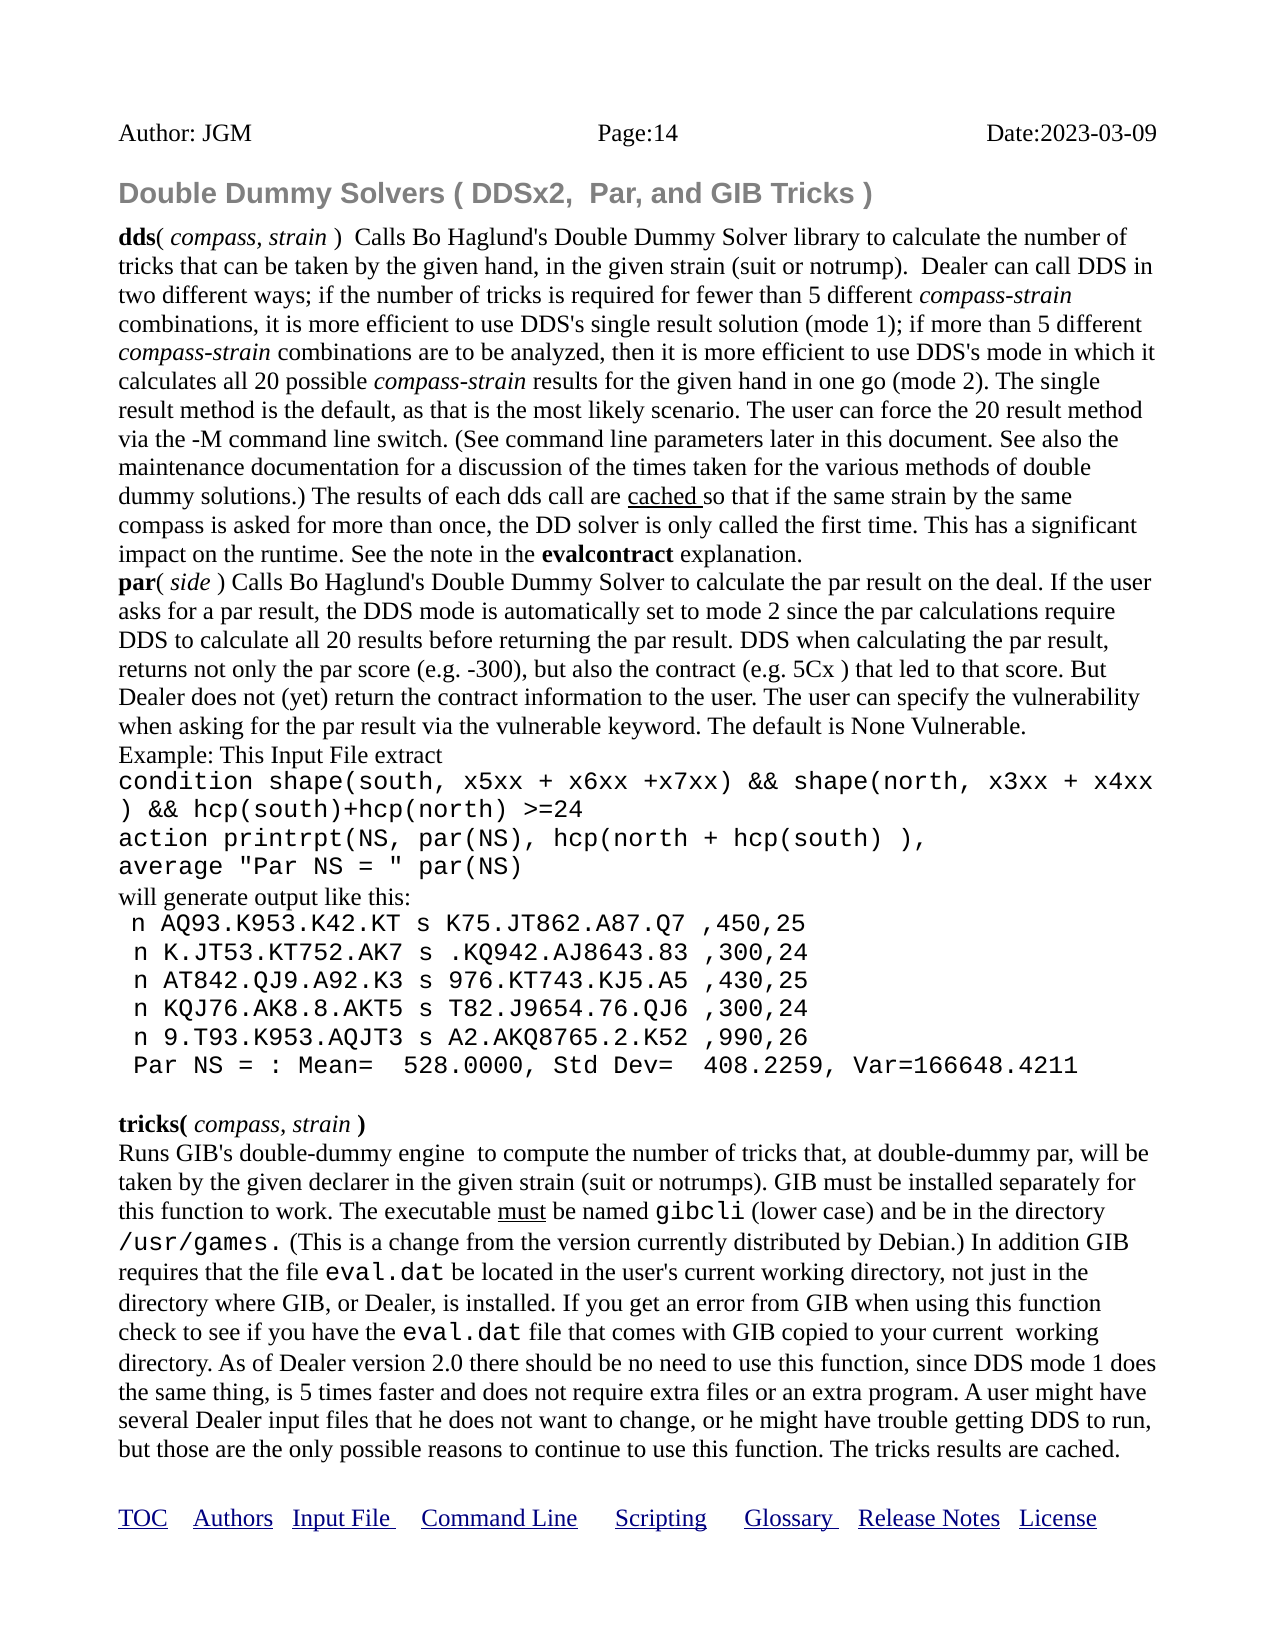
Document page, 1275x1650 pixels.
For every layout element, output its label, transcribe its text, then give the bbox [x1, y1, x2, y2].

text condition shape(south, x5xx + x6xx +x7xx) && shape(north, x3xx + x4xx ) && hcp(south)+hcp(north) >=24 [118, 769, 1157, 825]
text n 9.T93.K953.AQJT3 s A2.AKQ8765.2.K52 ,990,26 [118, 1024, 1157, 1052]
text average "Par NS = " par(NS) [118, 854, 1157, 882]
subtitle Double Dummy Solvers ( DDSx2, Par, and GIB Tricks ) [118, 176, 1157, 210]
text n AT842.QJ9.A92.K3 s 976.KT743.KJ5.A5 ,430,25 [118, 967, 1157, 996]
text Par NS = : Mean= 528.0000, Std Dev= 408.2259, Var=166648.4211 [118, 1052, 1157, 1081]
text n AQ93.K953.K42.KT s K75.JT862.A87.Q7 ,450,25 [118, 911, 1157, 939]
text dds( compass, strain ) Calls Bo Haglund's Double Dummy Solver library to calculate the number of tricks that can be taken by the given hand, in the given strain (suit or notrump). Dealer can call DDS in two different ways; if the number of tricks is required for fewer than 5 different compass-strain combinations, it is more efficient to use DDS's single result solution (mode 1); if more than 5 different compass-strain combinations are to be analyzed, then it is more efficient to use DDS's mode in which it calculates all 20 possible compass-strain results for the given hand in one go (mode 2). The single result method is the default, as that is the most likely scenario. The user can force the 20 result method via the -M command line switch. (See command line parameters later in this document. See also the maintenance documentation for a discussion of the times taken for the various methods of double dummy solutions.) The results of each dds call are cached so that if the same strain by the same compass is asked for more than once, the DD solver is only called the first time. This has a significant impact on the runtime. See the note in the evalcontract explanation. [118, 222, 1157, 567]
text action printrpt(NS, par(NS), hcp(north + hcp(south) ), [118, 825, 1157, 854]
text n K.JT53.KT752.AK7 s .KQ942.AJ8643.83 ,300,24 [118, 939, 1157, 967]
text n KQJ76.AK8.8.AKT5 s T82.J9654.76.QJ6 ,300,24 [118, 996, 1157, 1024]
text Runs GIB's double-dummy engine to compute the number of tricks that, at double-dummy par, will be taken by the given declarer in the given strain (suit or notrumps). GIB must be installed separately for this function to work. The executable must be named gibcli (lower case) and be in the directory /usr/games. (This is a change from the version currently distributed by Debian.) In addition GIB requires that the file eval.dat be located in the user's current working directory, not just in the directory where GIB, or Dealer, is installed. If you get an error from GIB when using this function check to see if you have the eval.dat file that comes with GIB copied to your current working directory. As of Dealer version 2.0 there should be no need to use this function, since DDS mode 1 does the same thing, is 5 times faster and does not require extra files or an extra program. A user might have several Dealer input files that he does not want to change, or he might have trouble getting DDS to run, but those are the only possible reasons to continue to use this function. The tricks results are cached. [118, 1138, 1157, 1463]
text will generate output like this: [118, 882, 1157, 911]
text Example: This Input File extract [118, 740, 1157, 769]
text par( side ) Calls Bo Haglund's Double Dummy Solver to calculate the par result on the deal. If the user asks for a par result, the DDS mode is automatically set to mode 2 since the par calculations require DDS to calculate all 20 results before returning the par result. DDS when calculating the par result, returns not only the par score (e.g. -300), but also the contract (e.g. 5Cx ) that led to that score. But Dealer does not (yet) return the contract information to the user. The user can specify the vulnerability when asking for the par result via the vulnerable keyword. The default is None Vulnerable. [118, 567, 1157, 740]
text tricks( compass, strain ) [118, 1109, 1157, 1138]
